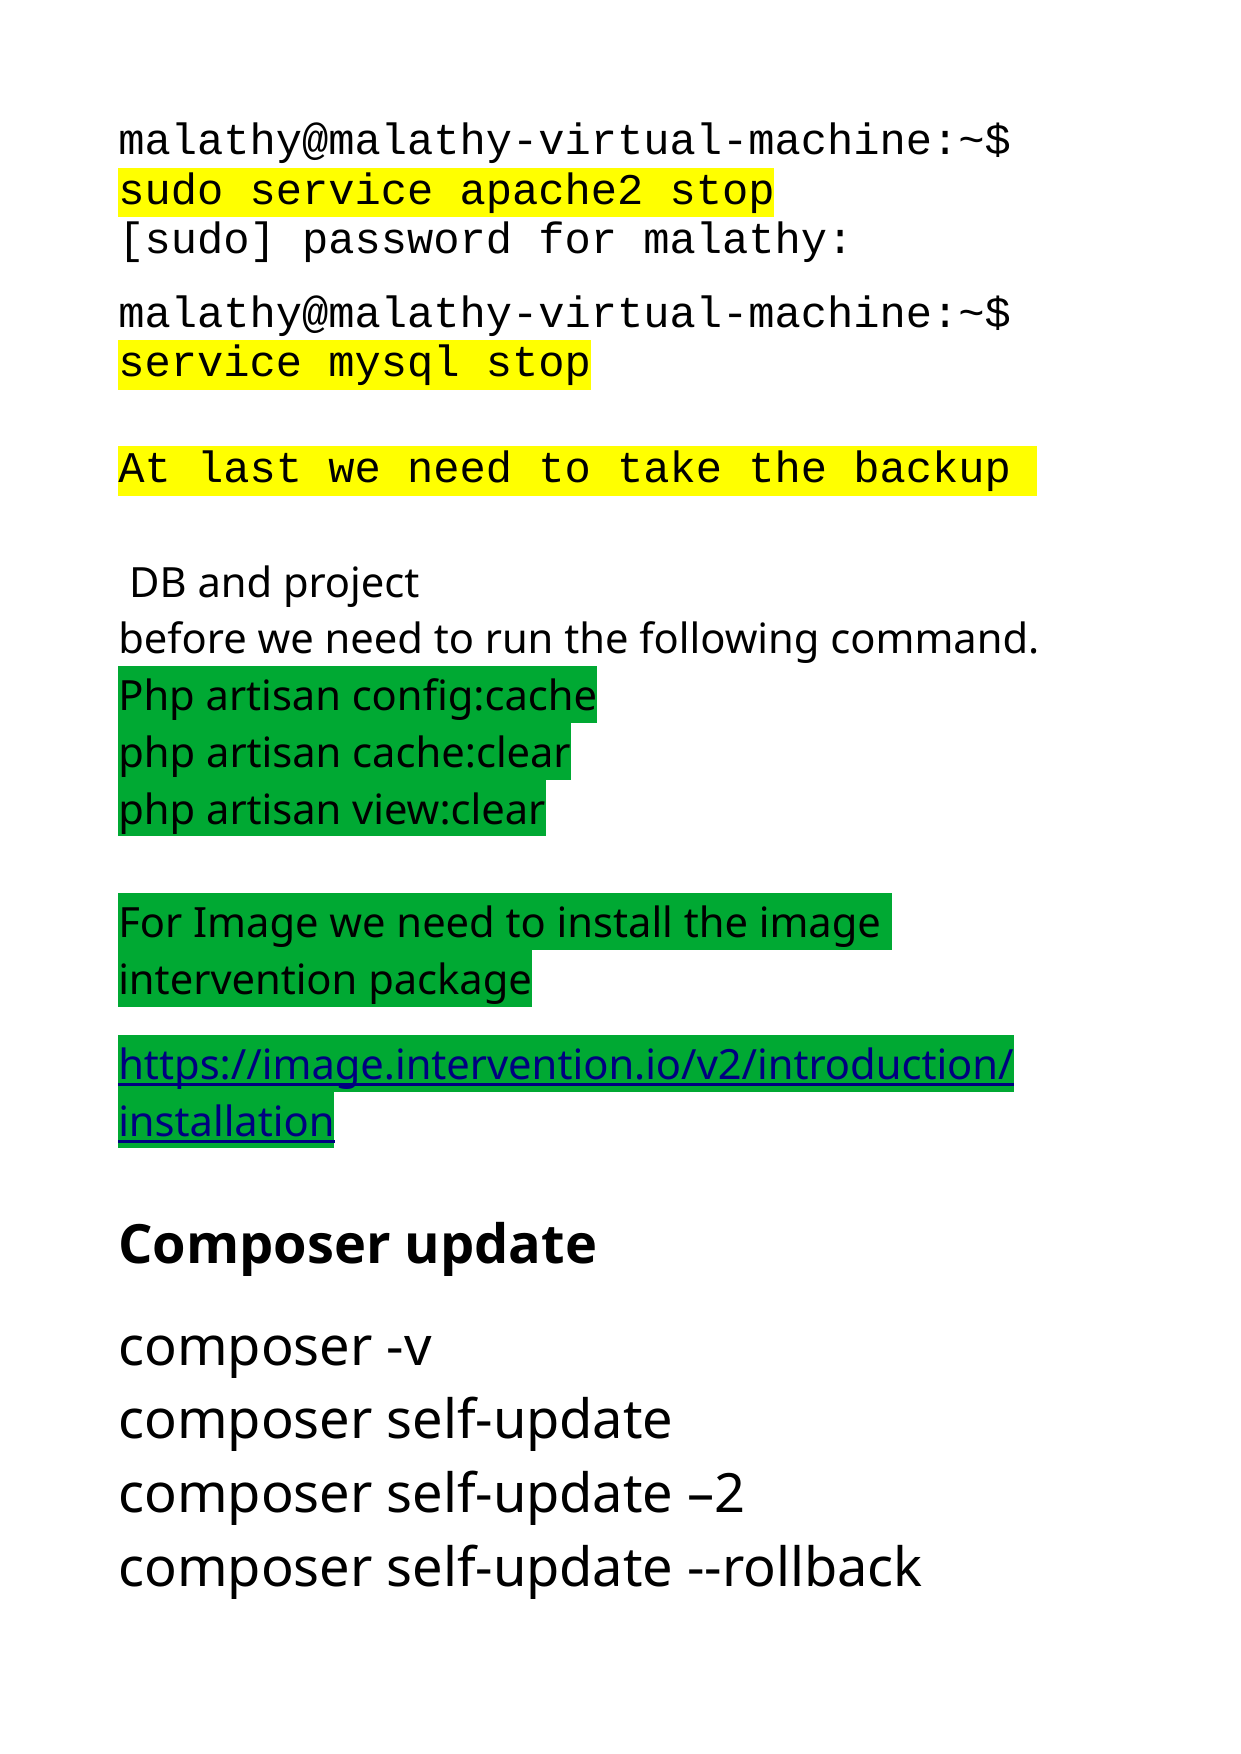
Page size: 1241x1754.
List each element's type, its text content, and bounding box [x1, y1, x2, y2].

text before we need to run the following command. [118, 609, 1122, 666]
text php artisan view:clear [118, 780, 1122, 836]
text [sudo] password for malathy: [118, 217, 1122, 267]
text composer self-update –2 [118, 1455, 1122, 1528]
text At last we need to take the backup [118, 446, 1122, 496]
text composer self-update --rollback [118, 1528, 1122, 1602]
text Composer update [118, 1205, 1122, 1279]
text https://image.intervention.io/v2/introduction/installation [118, 1035, 1122, 1148]
text DB and project [118, 553, 1122, 609]
text malathy@malathy-virtual-machine:~$ service mysql stop [118, 291, 1122, 390]
text Php artisan config:cache [118, 666, 1122, 723]
text php artisan cache:clear [118, 723, 1122, 780]
text malathy@malathy-virtual-machine:~$ sudo service apache2 stop [118, 118, 1122, 217]
text For Image we need to install the image intervention package [118, 893, 1122, 1007]
text composer -v [118, 1307, 1122, 1381]
text composer self-update [118, 1381, 1122, 1455]
